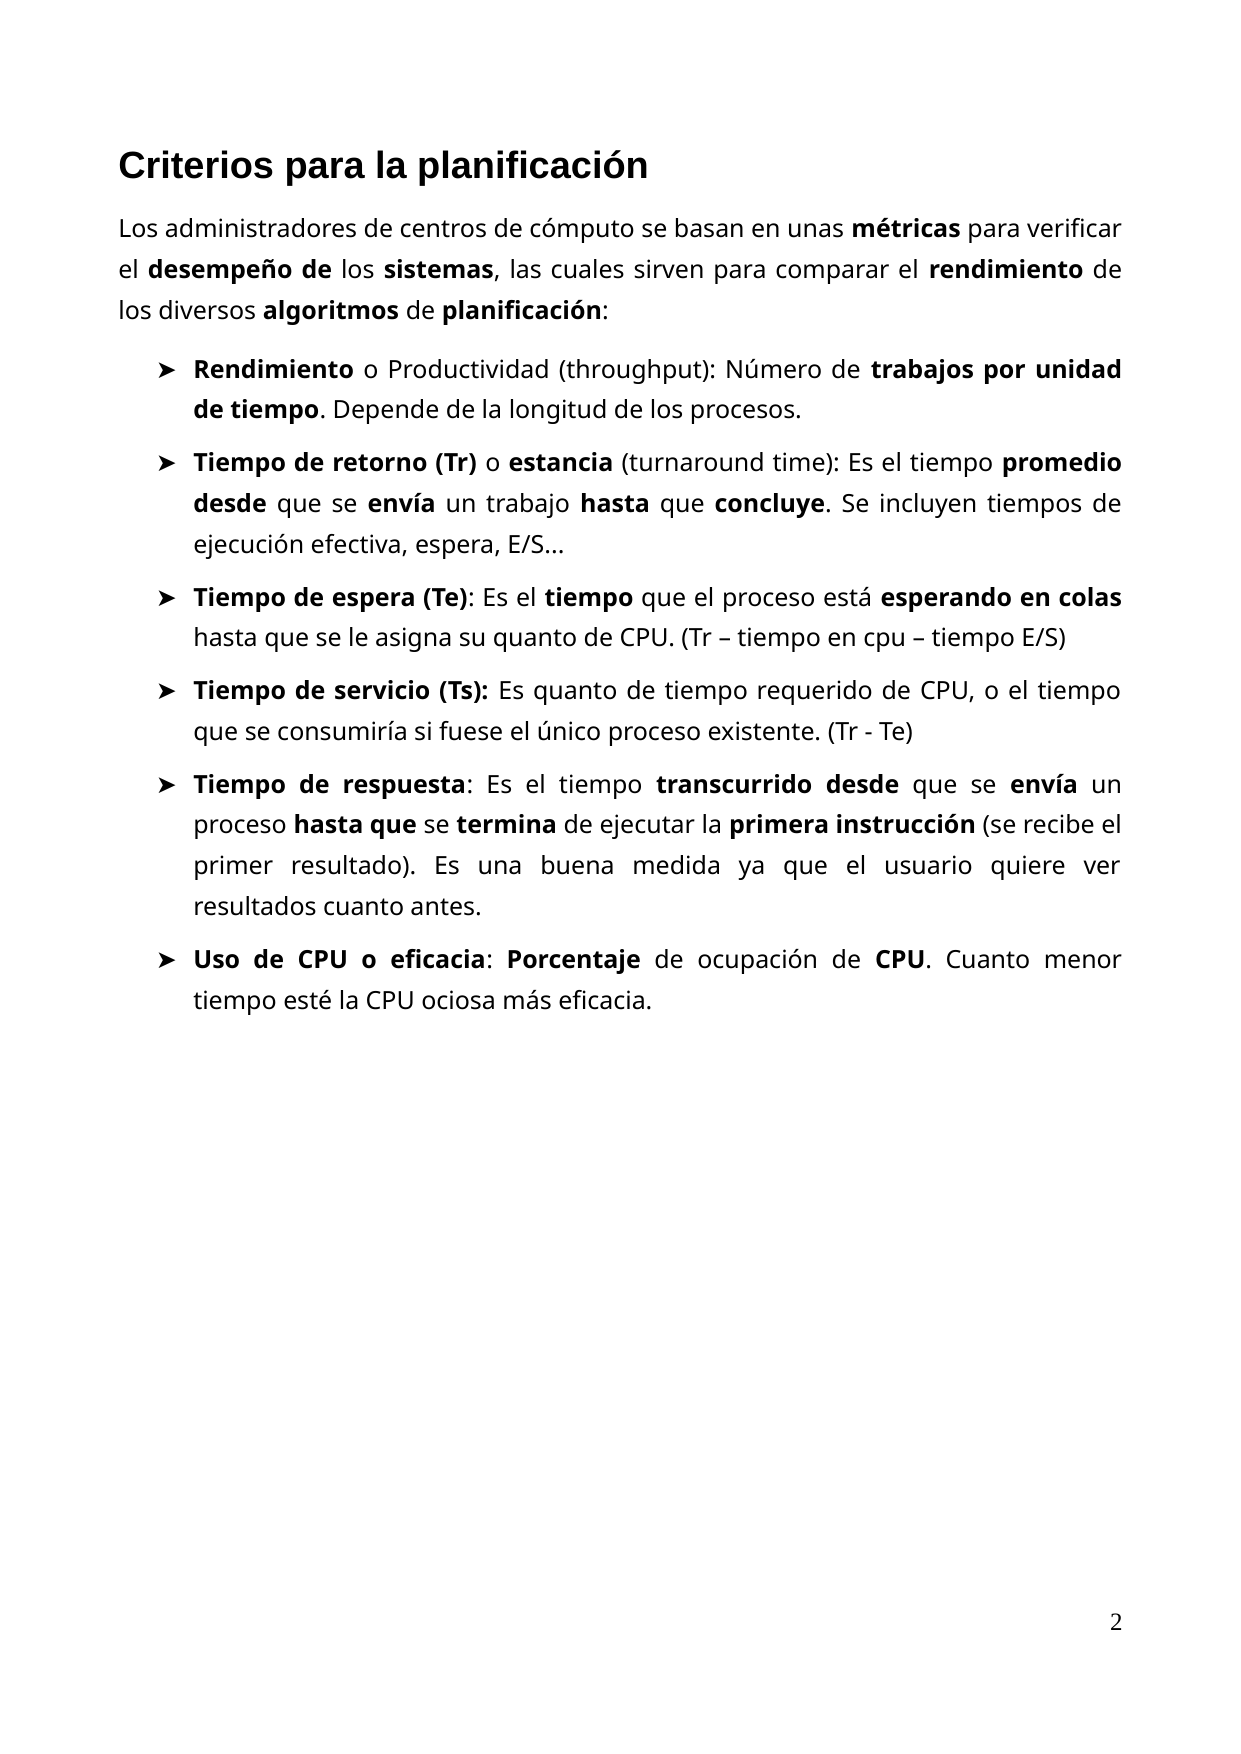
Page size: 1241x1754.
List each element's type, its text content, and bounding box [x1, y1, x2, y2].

list Tiempo de retorno (Tr) o estancia (turnaround time): Es el tiempo promedio desde que se envía un trabajo hasta que concluye. Se incluyen tiempos de ejecución efectiva, espera, E/S... [156, 445, 1122, 561]
list Tiempo de servicio (Ts): Es quanto de tiempo requerido de CPU, o el tiempo que se consumiría si fuese el único proceso existente. (Tr - Te) [156, 673, 1122, 748]
list Uso de CPU o eficacia: Porcentaje de ocupación de CPU. Cuanto menor tiempo esté la CPU ociosa más eficacia. [156, 941, 1122, 1016]
list Tiempo de respuesta: Es el tiempo transcurrido desde que se envía un proceso hasta que se termina de ejecutar la primera instrucción (se recibe el primer resultado). Es una buena medida ya que el usuario quiere ver resultados cuanto antes. [156, 766, 1122, 923]
list Rendimiento o Productividad (throughput): Número de trabajos por unidad de tiempo. Depende de la longitud de los procesos. [156, 351, 1122, 426]
list Tiempo de espera (Te): Es el tiempo que el proceso está esperando en colas hasta que se le asigna su quanto de CPU. (Tr – tiempo en cpu – tiempo E/S) [156, 579, 1122, 654]
subtitle Criterios para la planificación [118, 143, 1122, 187]
text Los administradores de centros de cómputo se basan en unas métricas para verificar el desempeño de los sistemas, las cuales sirven para comparar el rendimiento de los diversos algoritmos de planificación: [118, 211, 1122, 327]
